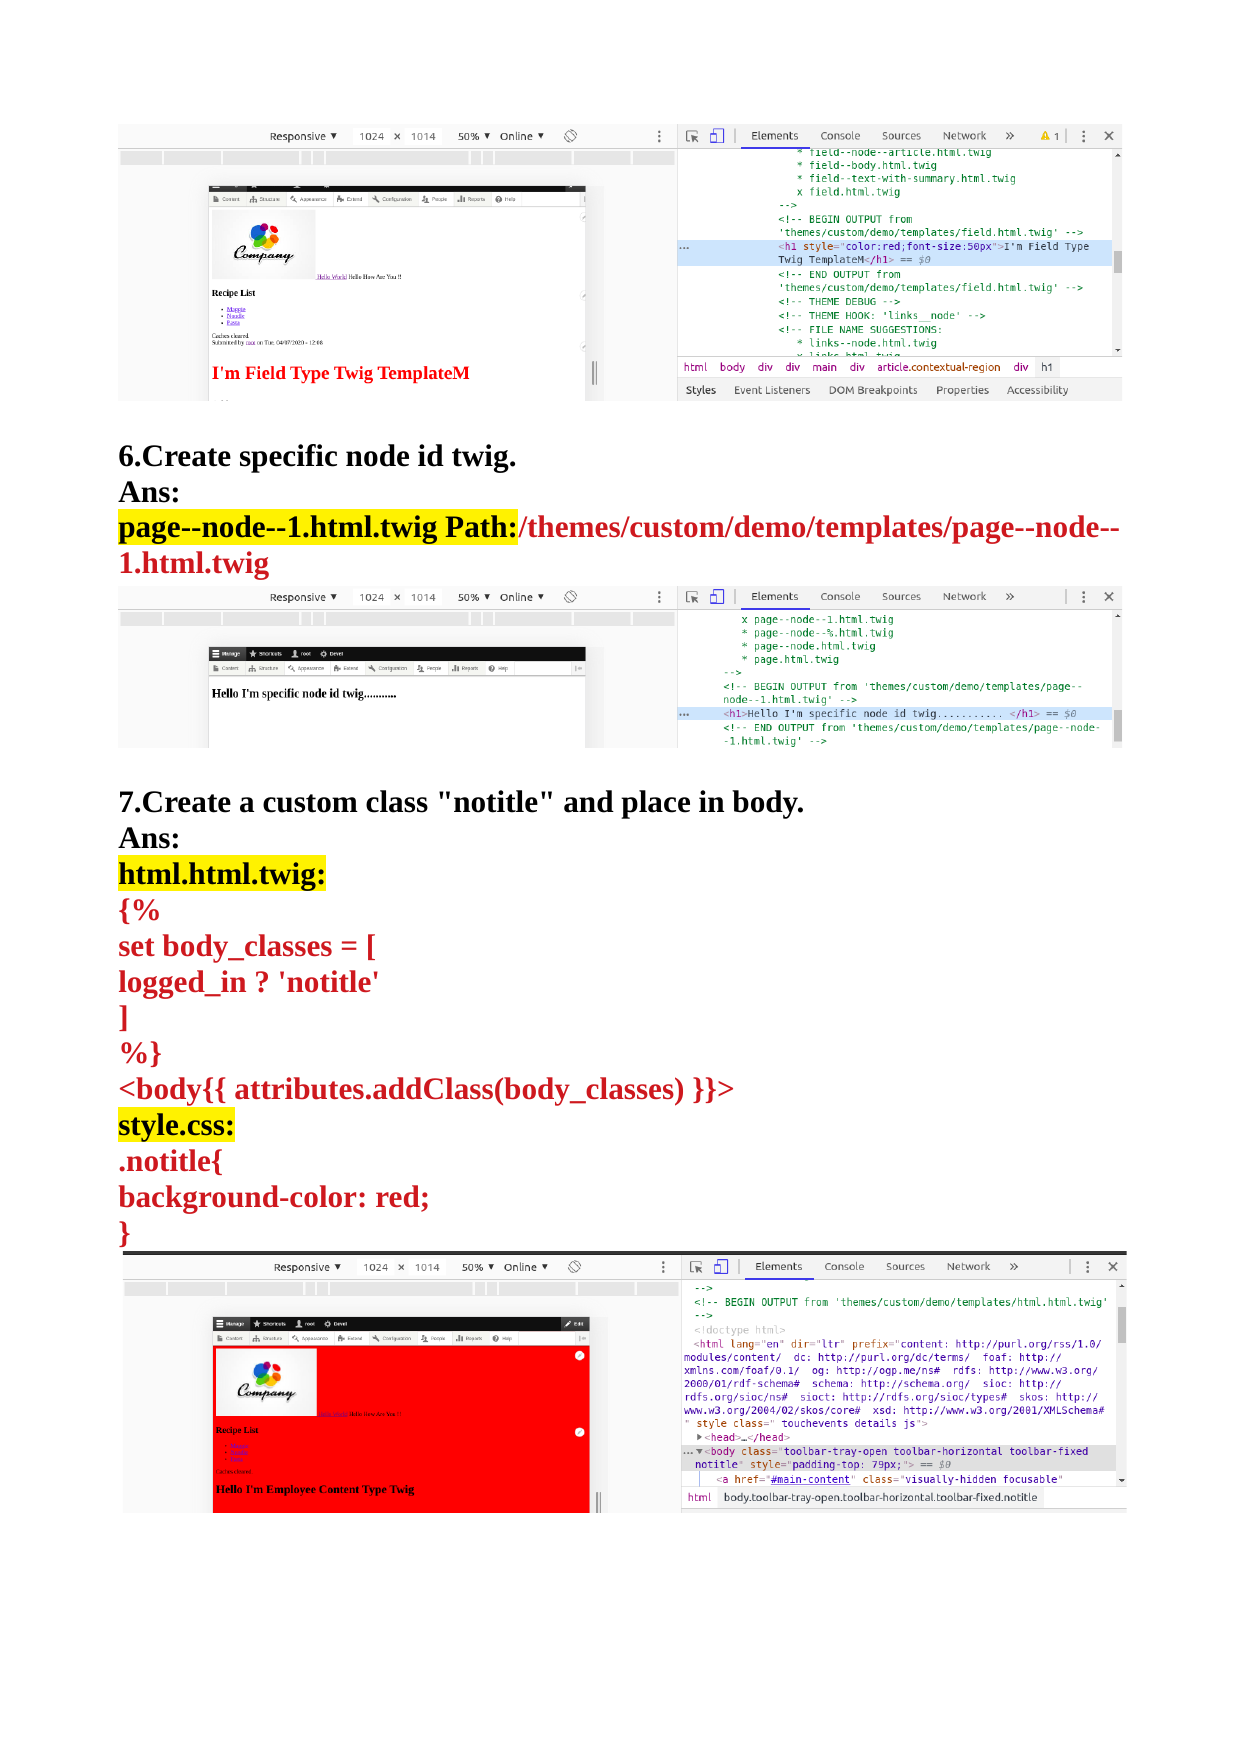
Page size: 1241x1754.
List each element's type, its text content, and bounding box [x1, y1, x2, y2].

text .notitle{ [118, 1142, 1122, 1178]
text <body{{ attributes.addClass(body_classes) }}> [118, 1071, 1122, 1107]
picture [118, 124, 1123, 401]
picture [122, 1251, 1127, 1513]
text } [118, 1214, 1122, 1250]
text Ans: [118, 473, 1122, 509]
text logged_in ? 'notitle' [118, 963, 1122, 999]
text style.css: [118, 1107, 1122, 1142]
text background-color: red; [118, 1178, 1122, 1214]
text set body_classes = [ [118, 927, 1122, 963]
text page--node--1.html.twig Path:/themes/custom/demo/templates/page--node--1.html.twig [118, 509, 1122, 581]
picture [118, 586, 1123, 748]
text ] [118, 999, 1122, 1035]
text html.html.twig: [118, 855, 1122, 891]
text {% [118, 891, 1122, 927]
text 7.Create a custom class "notitle" and place in body. [118, 783, 1122, 819]
text %} [118, 1035, 1122, 1071]
text 6.Create specific node id twig. [118, 437, 1122, 473]
text Ans: [118, 819, 1122, 855]
